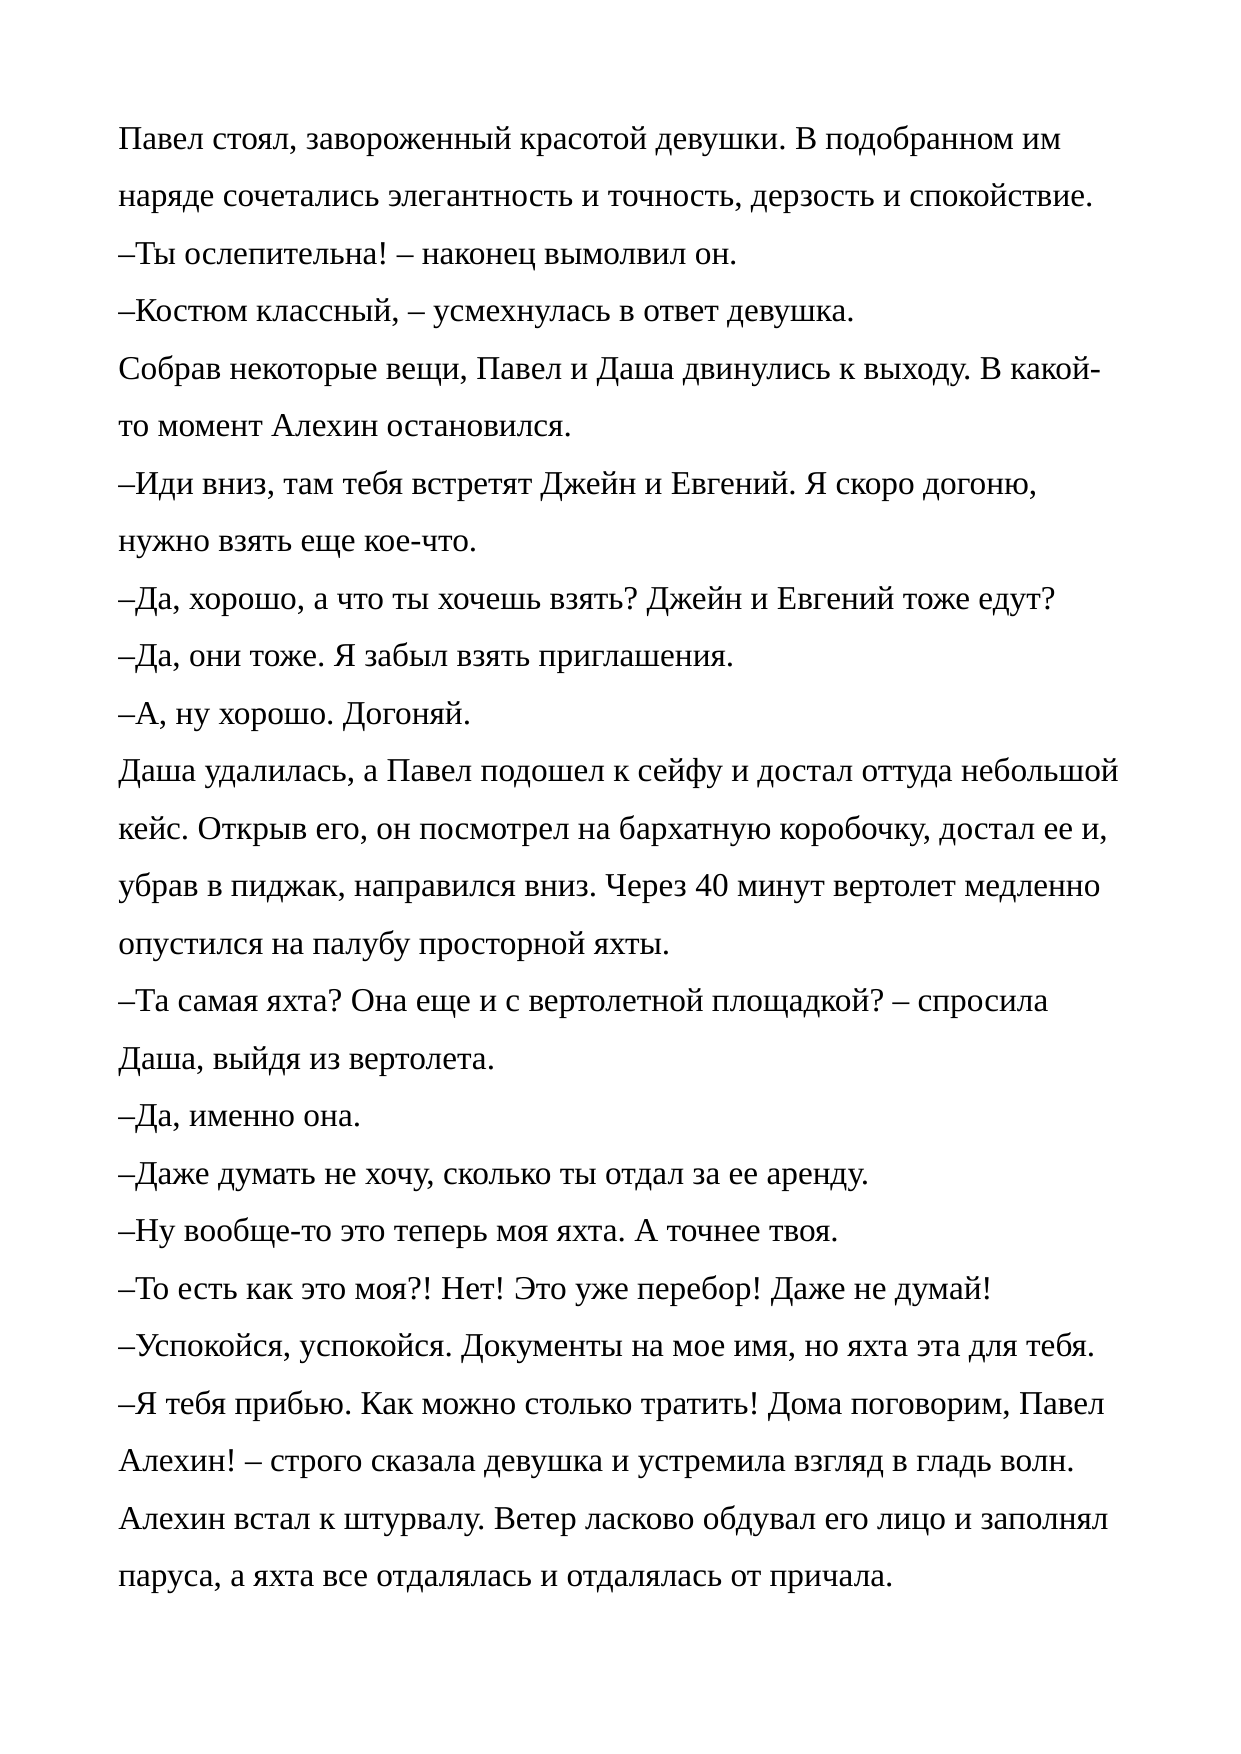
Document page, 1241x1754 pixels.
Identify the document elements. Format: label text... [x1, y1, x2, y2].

text –То есть как это моя?! Нет! Это уже перебор! Даже не думай! [118, 1268, 1122, 1306]
text –Даже думать не хочу, сколько ты отдал за ее аренду. [118, 1153, 1122, 1191]
text –Костюм классный, – усмехнулась в ответ девушка. [118, 291, 1122, 329]
text –Да, они тоже. Я забыл взять приглашения. [118, 636, 1122, 674]
text –А, ну хорошо. Догоняй. [118, 693, 1122, 731]
text –Ну вообще-то это теперь моя яхта. А точнее твоя. [118, 1211, 1122, 1249]
text Алехин встал к штурвалу. Ветер ласково обдувал его лицо и заполнял паруса, а яхта все отдалялась и отдалялась от причала. [118, 1498, 1122, 1594]
text –Иди вниз, там тебя встретят Джейн и Евгений. Я скоро догоню, нужно взять еще кое-что. [118, 463, 1122, 559]
text Павел стоял, завороженный красотой девушки. В подобранном им наряде сочетались элегантность и точность, дерзость и спокойствие. [118, 118, 1122, 214]
text –Успокойся, успокойся. Документы на мое имя, но яхта эта для тебя. [118, 1326, 1122, 1364]
text Даша удалилась, а Павел подошел к сейфу и достал оттуда небольшой кейс. Открыв его, он посмотрел на бархатную коробочку, достал ее и, убрав в пиджак, направился вниз. Через 40 минут вертолет медленно опустился на палубу просторной яхты. [118, 751, 1122, 961]
text –Я тебя прибью. Как можно столько тратить! Дома поговорим, Павел Алехин! – строго сказала девушка и устремила взгляд в гладь волн. [118, 1383, 1122, 1479]
text –Ты ослепительна! – наконец вымолвил он. [118, 233, 1122, 271]
text –Да, именно она. [118, 1096, 1122, 1134]
text –Да, хорошо, а что ты хочешь взять? Джейн и Евгений тоже едут? [118, 578, 1122, 616]
text Собрав некоторые вещи, Павел и Даша двинулись к выходу. В какой-то момент Алехин остановился. [118, 348, 1122, 444]
text –Та самая яхта? Она еще и с вертолетной площадкой? – спросила Даша, выйдя из вертолета. [118, 981, 1122, 1076]
